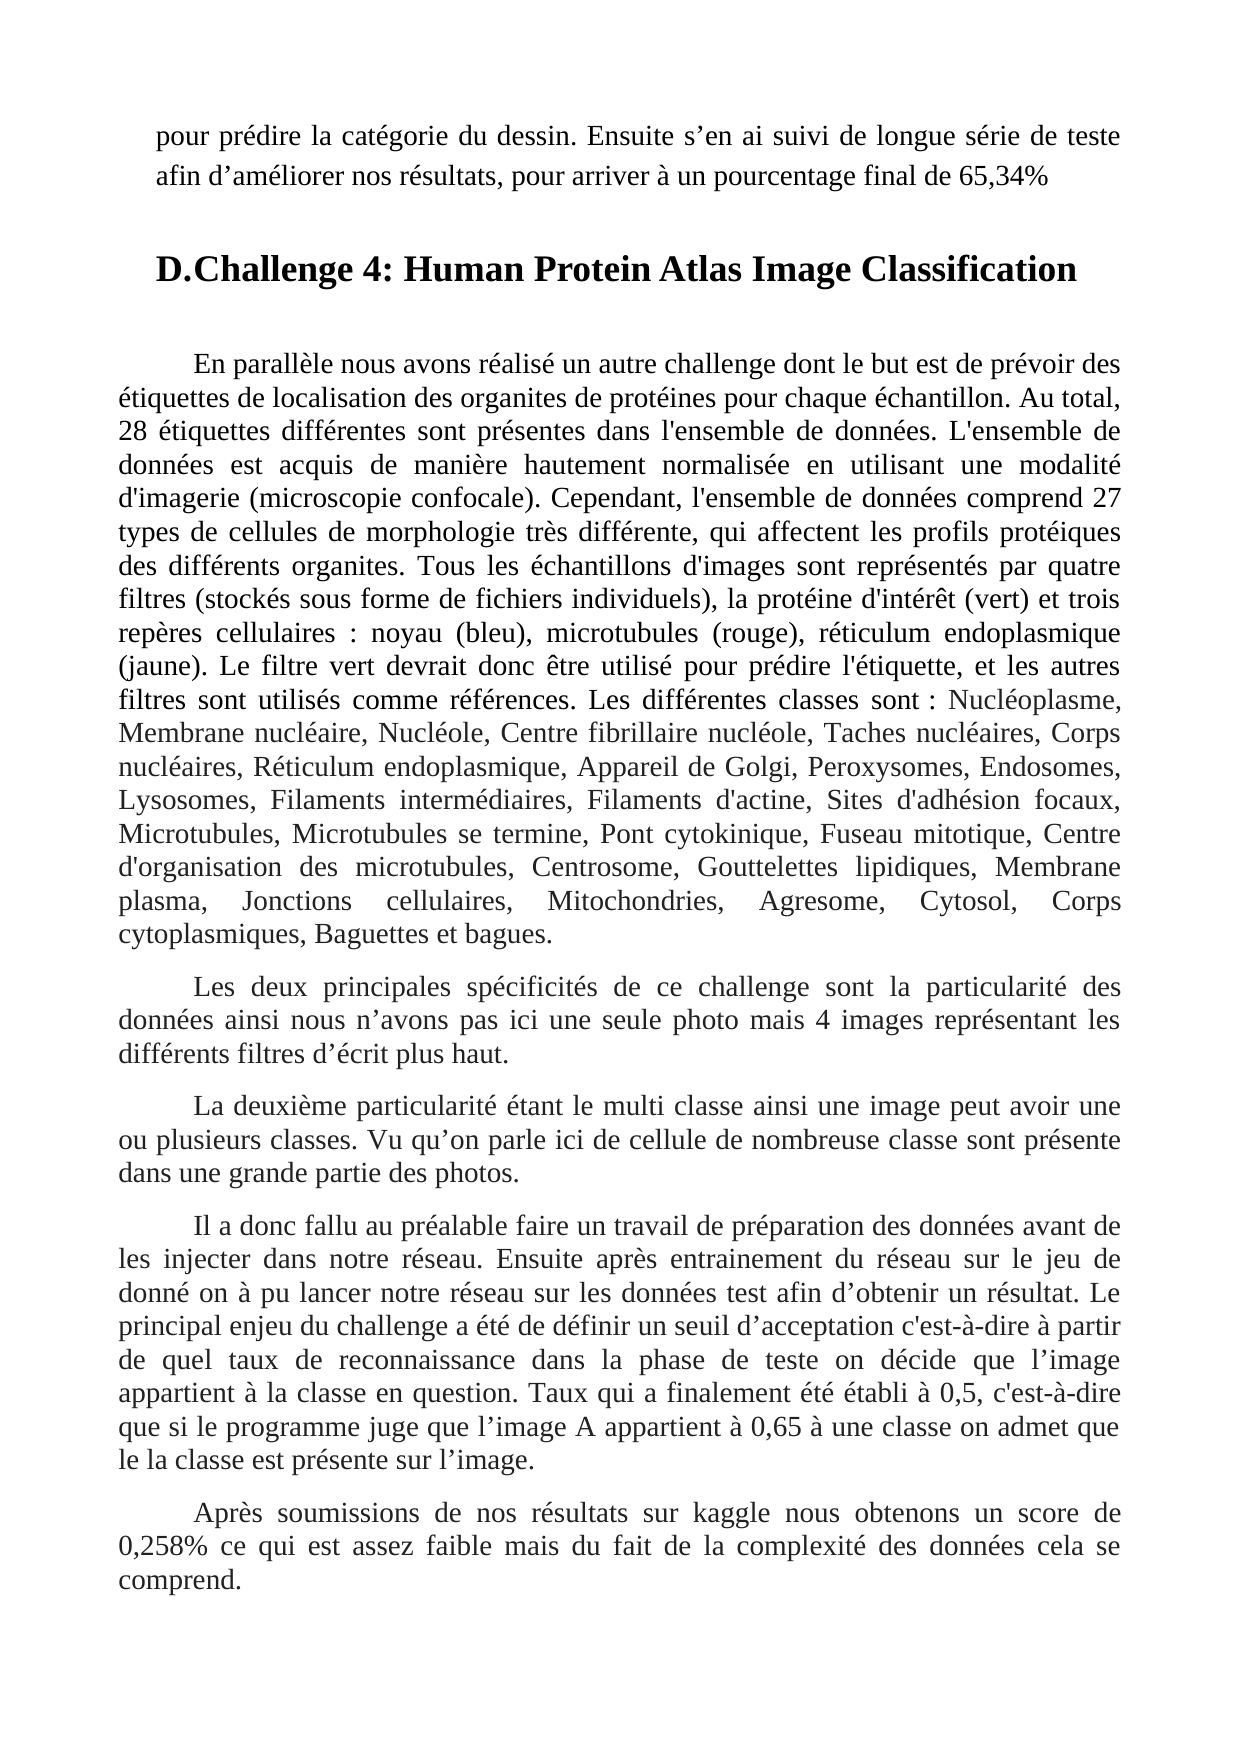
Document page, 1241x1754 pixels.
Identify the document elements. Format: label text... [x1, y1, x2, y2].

list Challenge 4: Human Protein Atlas Image Classification [156, 247, 1122, 290]
text Les deux principales spécificités de ce challenge sont la particularité des données ainsi nous n’avons pas ici une seule photo mais 4 images représentant les différents filtres d’écrit plus haut. [118, 969, 1122, 1069]
text La deuxième particularité étant le multi classe ainsi une image peut avoir une ou plusieurs classes. Vu qu’on parle ici de cellule de nombreuse classe sont présente dans une grande partie des photos. [118, 1088, 1122, 1189]
text Il a donc fallu au préalable faire un travail de préparation des données avant de les injecter dans notre réseau. Ensuite après entrainement du réseau sur le jeu de donné on à pu lancer notre réseau sur les données test afin d’obtenir un résultat. Le principal enjeu du challenge a été de définir un seuil d’acceptation c'est-à-dire à partir de quel taux de reconnaissance dans la phase de teste on décide que l’image appartient à la classe en question. Taux qui a finalement été établi à 0,5, c'est-à-dire que si le programme juge que l’image A appartient à 0,65 à une classe on admet que le la classe est présente sur l’image. [118, 1208, 1122, 1476]
text Après soumissions de nos résultats sur kaggle nous obtenons un score de 0,258% ce qui est assez faible mais du fait de la complexité des données cela se comprend. [118, 1495, 1122, 1595]
text En parallèle nous avons réalisé un autre challenge dont le but est de prévoir des étiquettes de localisation des organites de protéines pour chaque échantillon. Au total, 28 étiquettes différentes sont présentes dans l'ensemble de données. L'ensemble de données est acquis de manière hautement normalisée en utilisant une modalité d'imagerie (microscopie confocale). Cependant, l'ensemble de données comprend 27 types de cellules de morphologie très différente, qui affectent les profils protéiques des différents organites. Tous les échantillons d'images sont représentés par quatre filtres (stockés sous forme de fichiers individuels), la protéine d'intérêt (vert) et trois repères cellulaires : noyau (bleu), microtubules (rouge), réticulum endoplasmique (jaune). Le filtre vert devrait donc être utilisé pour prédire l'étiquette, et les autres filtres sont utilisés comme références. Les différentes classes sont : Nucléoplasme, Membrane nucléaire, Nucléole, Centre fibrillaire nucléole, Taches nucléaires, Corps nucléaires, Réticulum endoplasmique, Appareil de Golgi, Peroxysomes, Endosomes, Lysosomes, Filaments intermédiaires, Filaments d'actine, Sites d'adhésion focaux, Microtubules, Microtubules se termine, Pont cytokinique, Fuseau mitotique, Centre d'organisation des microtubules, Centrosome, Gouttelettes lipidiques, Membrane plasma, Jonctions cellulaires, Mitochondries, Agresome, Cytosol, Corps cytoplasmiques, Baguettes et bagues. [118, 346, 1122, 950]
text pour prédire la catégorie du dessin. Ensuite s’en ai suivi de longue série de teste afin d’améliorer nos résultats, pour arriver à un pourcentage final de 65,34% [156, 118, 1122, 192]
